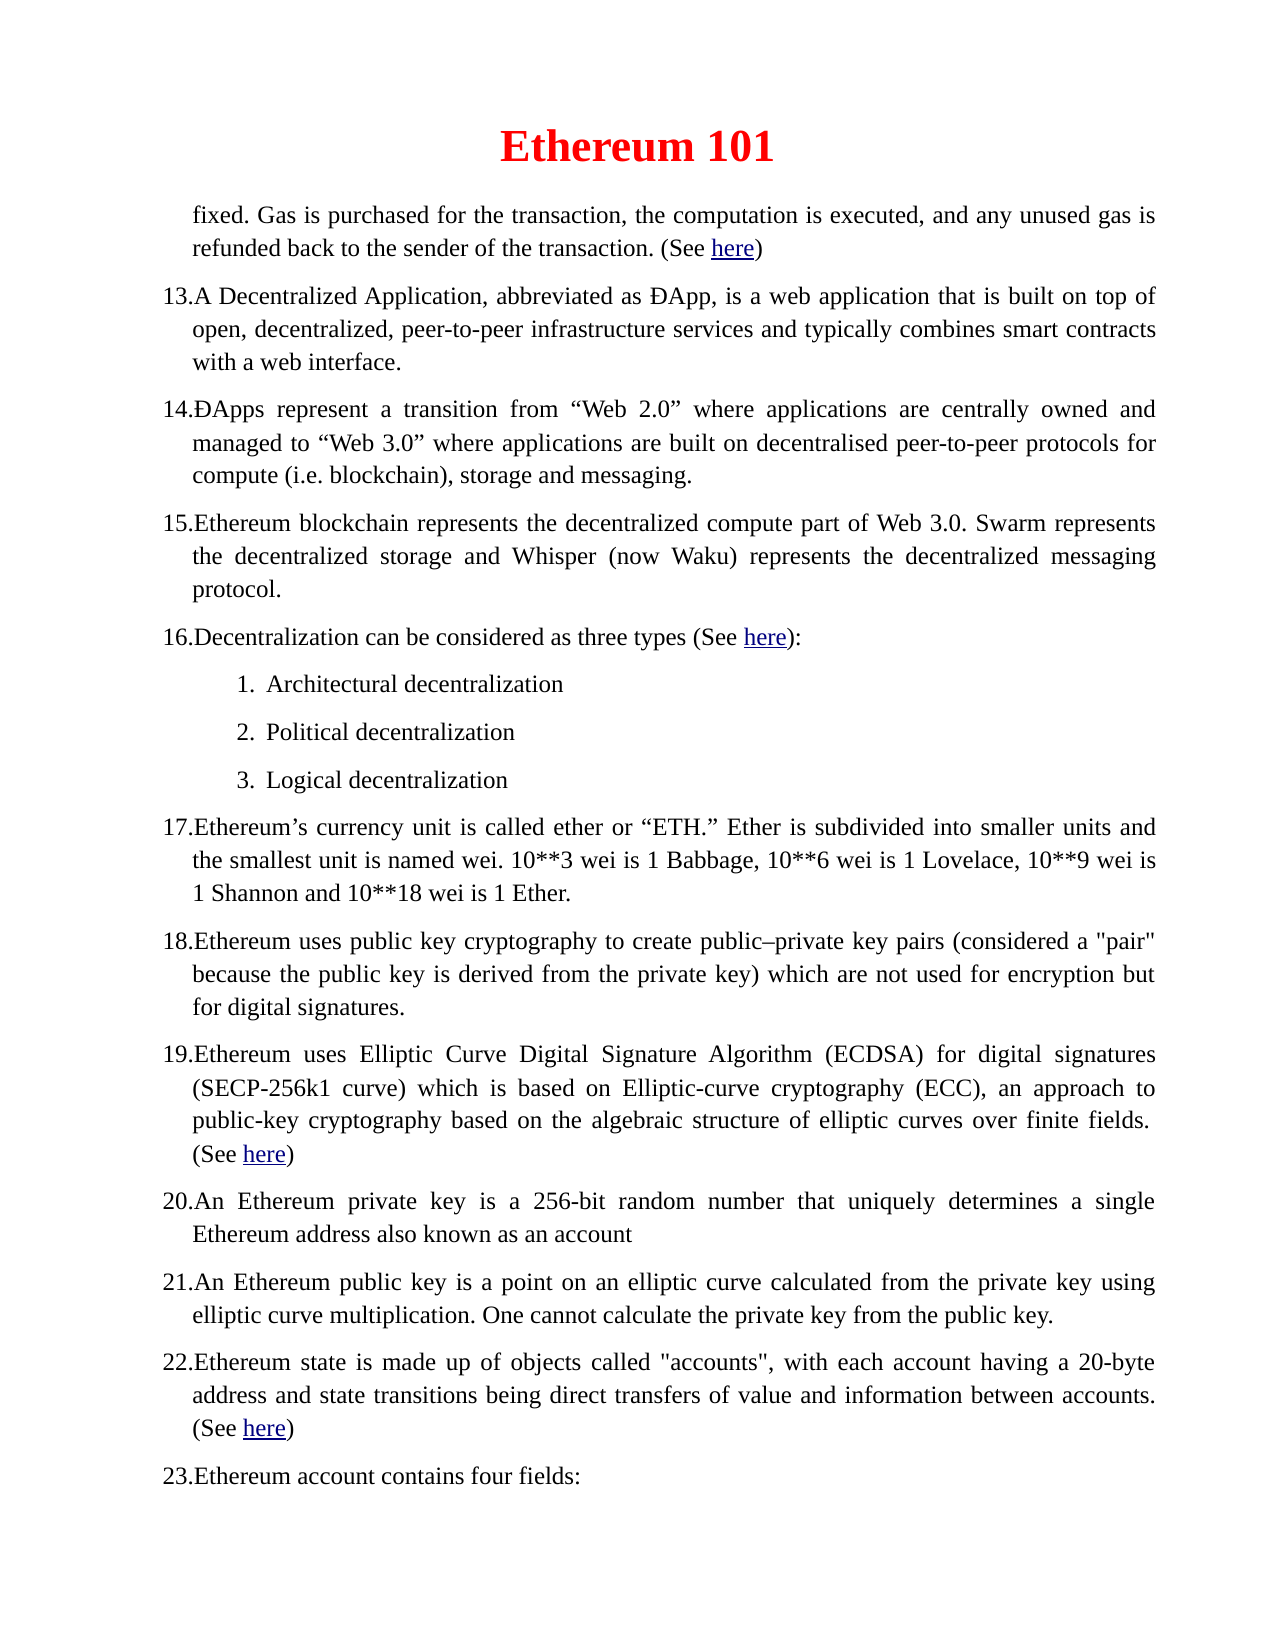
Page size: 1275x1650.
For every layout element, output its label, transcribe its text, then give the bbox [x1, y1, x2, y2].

list Architectural decentralization [236, 669, 1157, 698]
list Ethereum blockchain represents the decentralized compute part of Web 3.0. Swarm represents the decentralized storage and Whisper (now Waku) represents the decentralized messaging protocol. [162, 508, 1157, 603]
list ÐApps represent a transition from “Web 2.0” where applications are centrally owned and managed to “Web 3.0” where applications are built on decentralised peer-to-peer protocols for compute (i.e. blockchain), storage and messaging. [162, 394, 1157, 489]
list Ethereum’s currency unit is called ether or “ETH.” Ether is subdivided into smaller units and the smallest unit is named wei. 10**3 wei is 1 Babbage, 10**6 wei is 1 Lovelace, 10**9 wei is 1 Shannon and 10**18 wei is 1 Ether. [162, 812, 1157, 907]
list Ethereum state is made up of objects called "accounts", with each account having a 20-byte address and state transitions being direct transfers of value and information between accounts. (See here) [162, 1347, 1157, 1442]
list An Ethereum private key is a 256-bit random number that uniquely determines a single Ethereum address also known as an account [162, 1186, 1157, 1248]
list Political decentralization [236, 717, 1157, 746]
list Ethereum uses public key cryptography to create public–private key pairs (considered a "pair" because the public key is derived from the private key) which are not used for encryption but for digital signatures. [162, 926, 1157, 1021]
list Logical decentralization [236, 765, 1157, 793]
list Ethereum uses Elliptic Curve Digital Signature Algorithm (ECDSA) for digital signatures (SECP-256k1 curve) which is based on Elliptic-curve cryptography (ECC), an approach to public-key cryptography based on the algebraic structure of elliptic curves over finite fields. (See here) [162, 1039, 1157, 1167]
list A Decentralized Application, abbreviated as ÐApp, is a web application that is built on top of open, decentralized, peer-to-peer infrastructure services and typically combines smart contracts with a web interface. [162, 281, 1157, 376]
list Decentralization can be considered as three types (See here): [162, 622, 1157, 651]
list fixed. Gas is purchased for the transaction, the computation is executed, and any unused gas is refunded back to the sender of the transaction. (See here) [162, 200, 1157, 262]
list An Ethereum public key is a point on an elliptic curve calculated from the private key using elliptic curve multiplication. One cannot calculate the private key from the public key. [162, 1267, 1157, 1329]
list Ethereum account contains four fields: [162, 1461, 1157, 1490]
